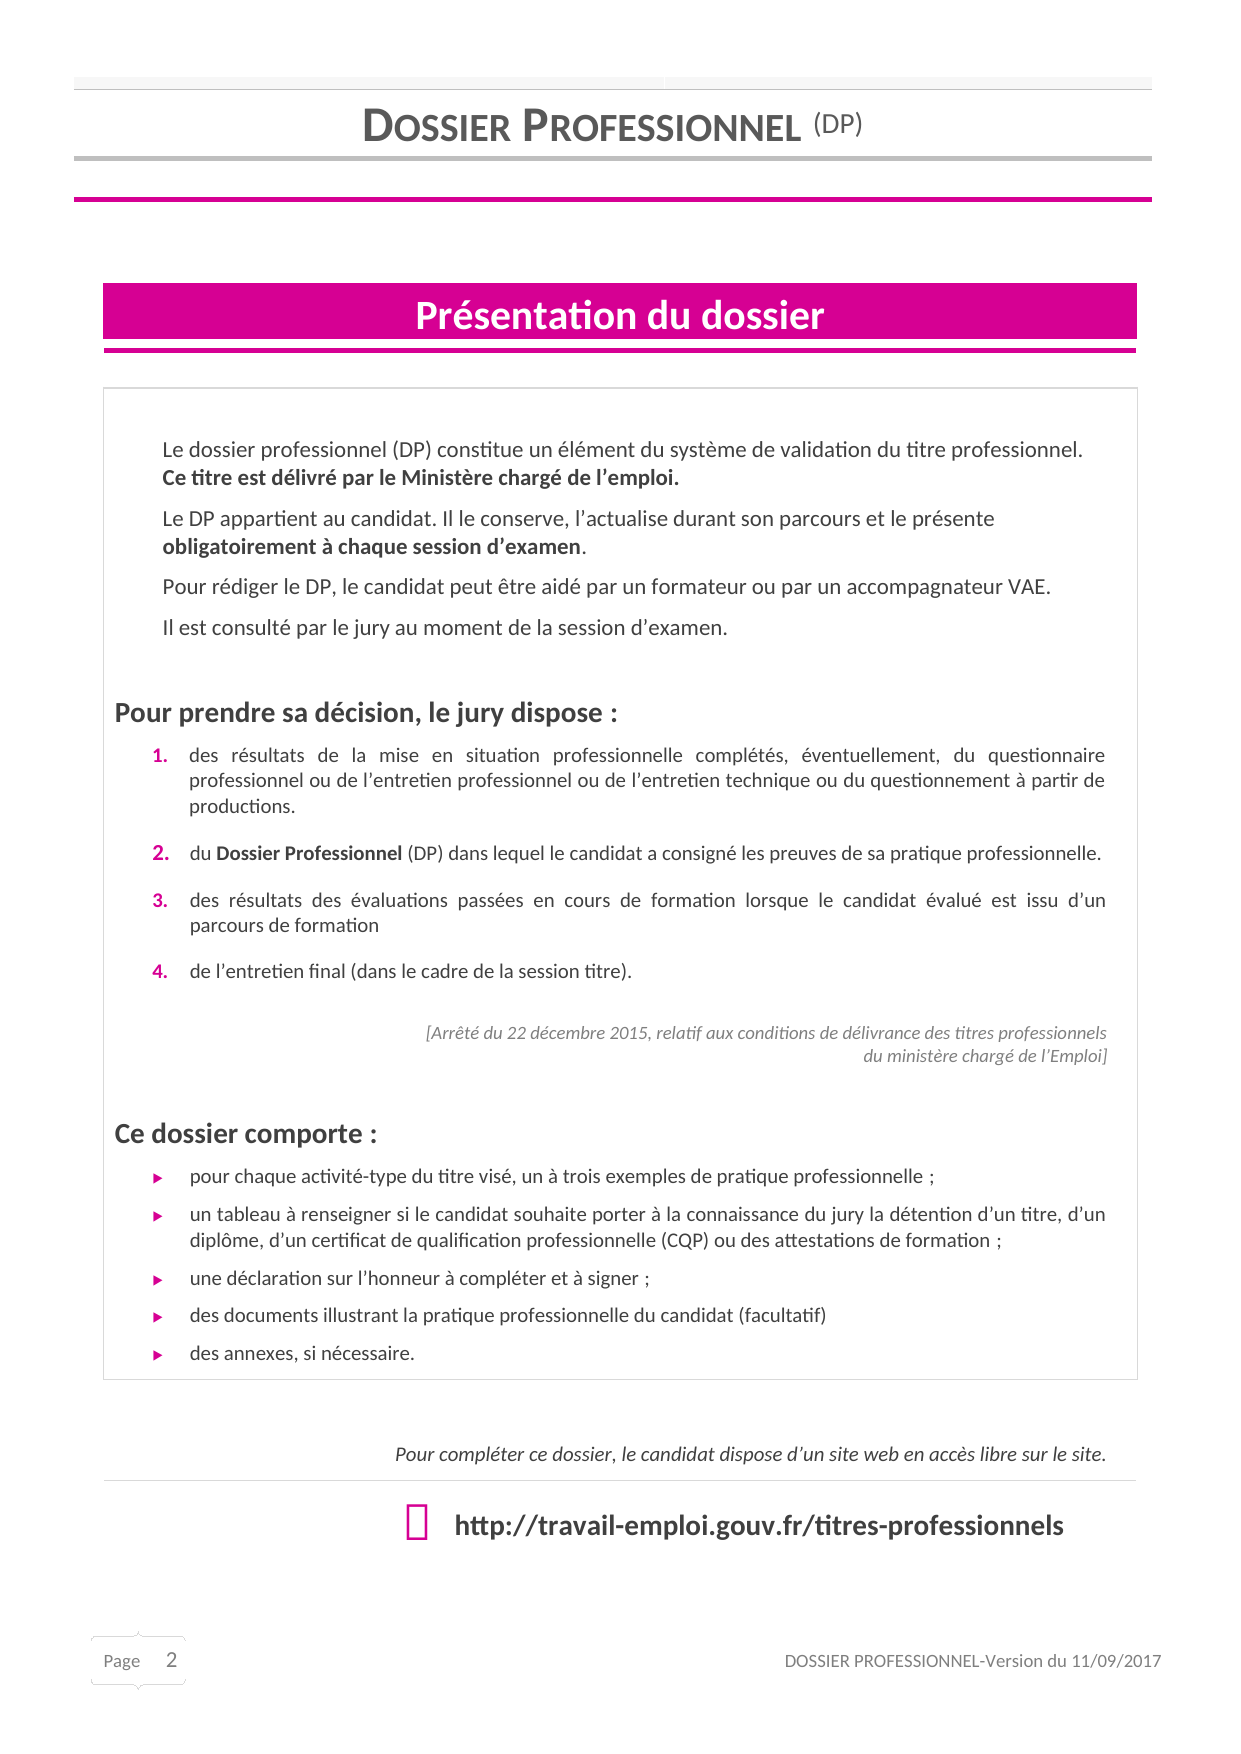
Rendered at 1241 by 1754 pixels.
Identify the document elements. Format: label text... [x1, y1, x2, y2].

table_cell [103, 340, 1137, 348]
table_cell Le dossier professionnel (DP) constitue un élément du système de validation du titre professionnel. Ce titre est délivré par le Ministère chargé de l’emploi. Le DP appartient au candidat. Il le conserve, l’actualise durant son parcours et le présente obligatoirement à chaque session d’examen. Pour rédiger le DP, le candidat peut être aidé par un formateur ou par un accompagnateur VAE. Il est consulté par le jury au moment de la session d’examen. Pour prendre sa décision, le jury dispose : des résultats de la mise en situation professionnelle complétés, éventuellement, du questionnaire professionnel ou de l’entretien professionnel ou de l’entretien technique ou du questionnement à partir de productions. du Dossier Professionnel (DP) dans lequel le candidat a consigné les preuves de sa pratique professionnelle. des résultats des évaluations passées en cours de formation lorsque le candidat évalué est issu d’un parcours de formation de l’entretien final (dans le cadre de la session titre). [Arrêté du 22 décembre 2015, relatif aux conditions de délivrance des titres professionnels du ministère chargé de l’Emploi] Ce dossier comporte : pour chaque activité-type du titre visé, un à trois exemples de pratique professionnelle ; un tableau à renseigner si le candidat souhaite porter à la connaissance du jury la détention d’un titre, d’un diplôme, d’un certificat de qualification professionnelle (CQP) ou des attestations de formation ; une déclaration sur l’honneur à compléter et à signer ; des documents illustrant la pratique professionnelle du candidat (facultatif) des annexes, si nécessaire. [104, 389, 1137, 1378]
table_cell [103, 348, 1137, 387]
table_cell http://travail-emploi.gouv.fr/titres-professionnels [443, 1480, 1137, 1555]
table_header Présentation du dossier [103, 283, 1137, 339]
table_cell  [103, 1480, 443, 1555]
table_cell Pour compléter ce dossier, le candidat dispose d’un site web en accès libre sur le site. [103, 1380, 1137, 1479]
